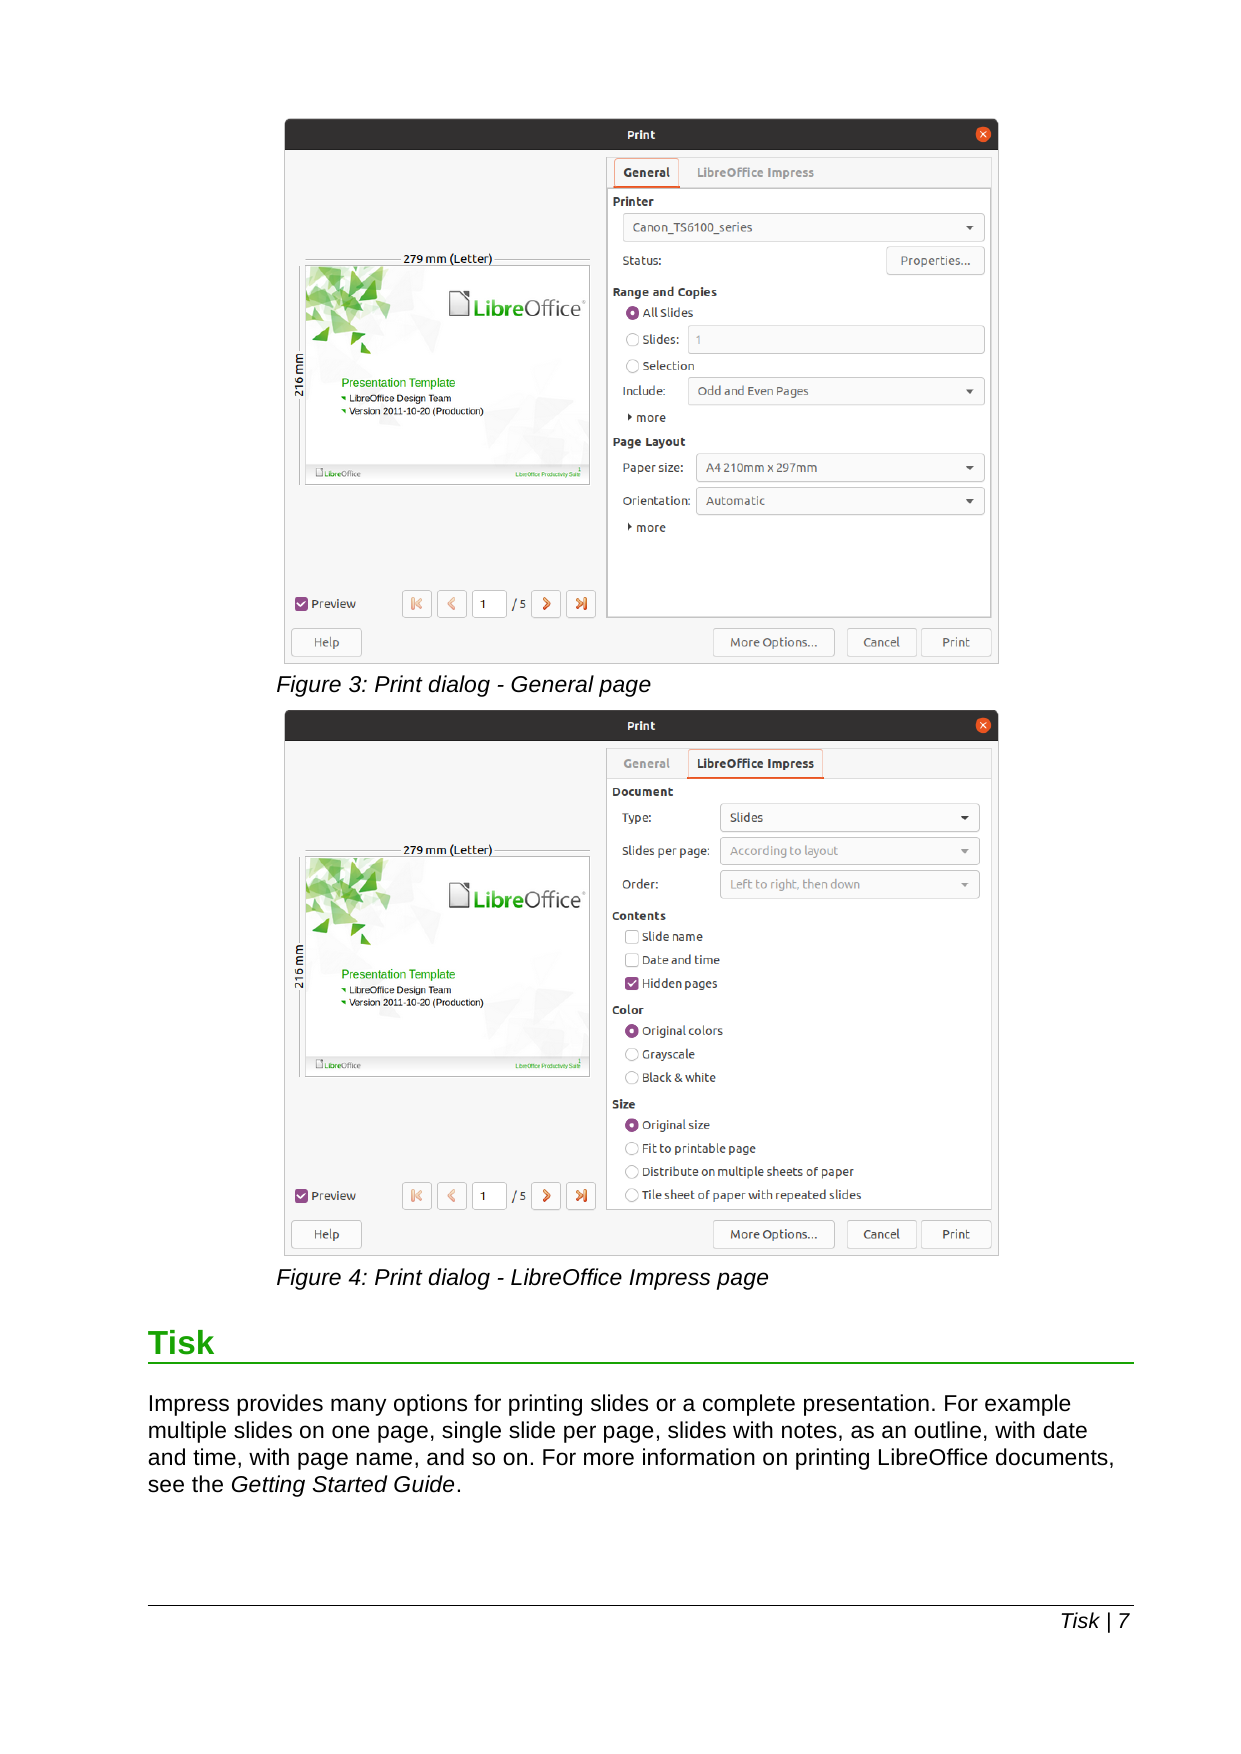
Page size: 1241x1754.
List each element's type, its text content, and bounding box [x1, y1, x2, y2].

text Figure 4: Print dialog - LibreOffice Impress page [276, 1263, 1005, 1290]
subtitle Tisk [148, 1323, 1134, 1362]
text Impress provides many options for printing slides or a complete presentation. For example multiple slides on one page, single slide per page, slides with notes, as an outline, with date and time, with page name, and so on. For more information on printing LibreOffice documents, see the Getting Started Guide. [148, 1389, 1134, 1497]
picture [276, 118, 1006, 671]
picture [276, 710, 1006, 1263]
text Figure 3: Print dialog - General page [276, 671, 1005, 698]
